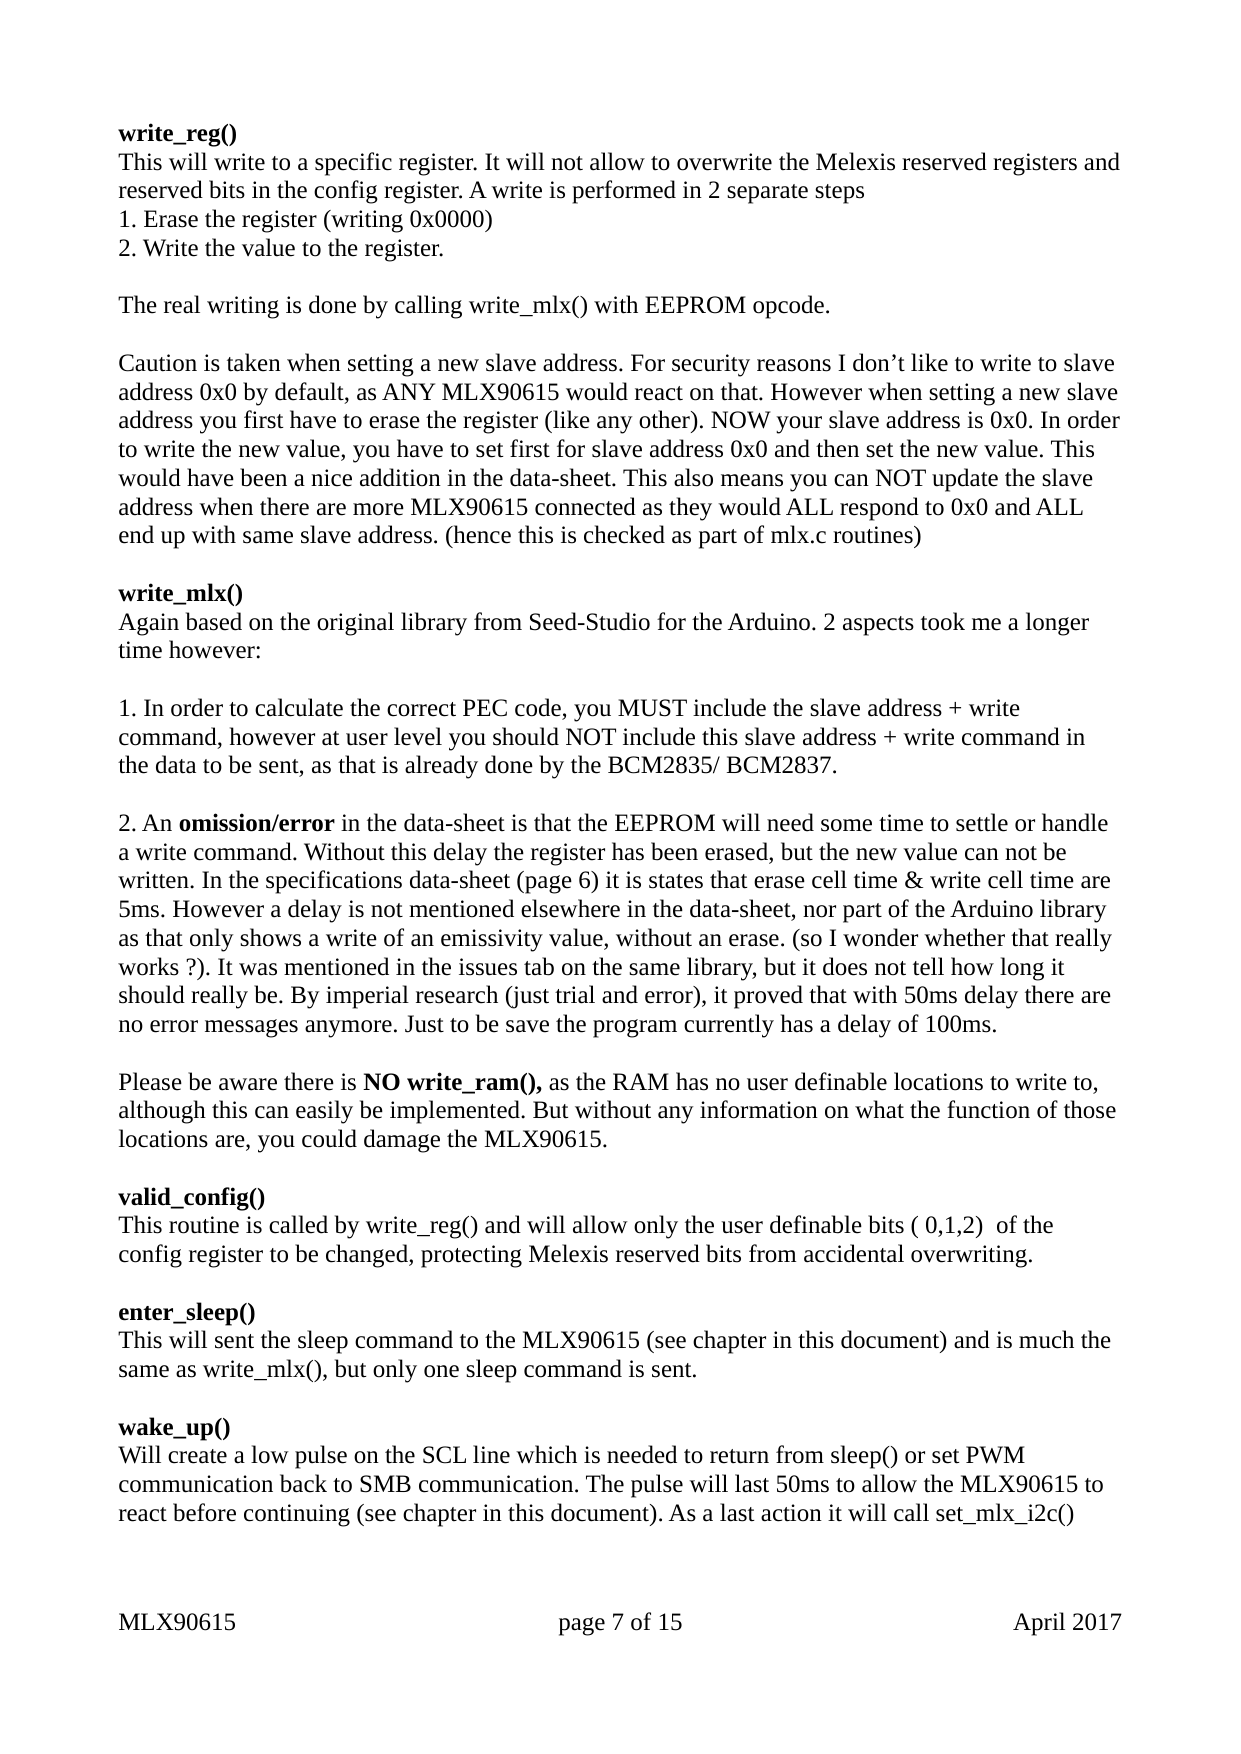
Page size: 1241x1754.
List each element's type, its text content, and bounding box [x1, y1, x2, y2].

text Please be aware there is NO write_ram(), as the RAM has no user definable locations to write to, although this can easily be implemented. But without any information on what the function of those locations are, you could damage the MLX90615. [118, 1067, 1122, 1153]
text Again based on the original library from Seed-Studio for the Arduino. 2 aspects took me a longer time however: [118, 607, 1122, 664]
text The real writing is done by calling write_mlx() with EEPROM opcode. [118, 291, 1122, 319]
text This routine is called by write_reg() and will allow only the user definable bits ( 0,1,2) of the config register to be changed, protecting Melexis reserved bits from accidental overwriting. [118, 1211, 1122, 1268]
text 1. Erase the register (writing 0x0000) [118, 204, 1122, 233]
text wake_up() [118, 1412, 1122, 1441]
text write_reg() [118, 118, 1122, 147]
text This will write to a specific register. It will not allow to overwrite the Melexis reserved registers and reserved bits in the config register. A write is performed in 2 separate steps [118, 147, 1122, 204]
text Will create a low pulse on the SCL line which is needed to return from sleep() or set PWM communication back to SMB communication. The pulse will last 50ms to allow the MLX90615 to react before continuing (see chapter in this document). As a last action it will call set_mlx_i2c() [118, 1441, 1122, 1527]
text write_mlx() [118, 578, 1122, 607]
text Caution is taken when setting a new slave address. For security reasons I don’t like to write to slave address 0x0 by default, as ANY MLX90615 would react on that. However when setting a new slave address you first have to erase the register (like any other). NOW your slave address is 0x0. In order to write the new value, you have to set first for slave address 0x0 and then set the new value. This would have been a nice addition in the data-sheet. This also means you can NOT update the slave address when there are more MLX90615 connected as they would ALL respond to 0x0 and ALL end up with same slave address. (hence this is checked as part of mlx.c routines) [118, 348, 1122, 549]
text valid_config() [118, 1182, 1122, 1211]
text This will sent the sleep command to the MLX90615 (see chapter in this document) and is much the same as write_mlx(), but only one sleep command is sent. [118, 1326, 1122, 1383]
text 2. Write the value to the register. [118, 233, 1122, 262]
text enter_sleep() [118, 1297, 1122, 1326]
text 1. In order to calculate the correct PEC code, you MUST include the slave address + write command, however at user level you should NOT include this slave address + write command in the data to be sent, as that is already done by the BCM2835/ BCM2837. [118, 693, 1122, 779]
text 2. An omission/error in the data-sheet is that the EEPROM will need some time to settle or handle a write command. Without this delay the register has been erased, but the new value can not be written. In the specifications data-sheet (page 6) it is states that erase cell time & write cell time are 5ms. However a delay is not mentioned elsewhere in the data-sheet, nor part of the Arduino library as that only shows a write of an emissivity value, without an erase. (so I wonder whether that really works ?). It was mentioned in the issues tab on the same library, but it does not tell how long it should really be. By imperial research (just trial and error), it proved that with 50ms delay there are no error messages anymore. Just to be save the program currently has a delay of 100ms. [118, 808, 1122, 1038]
